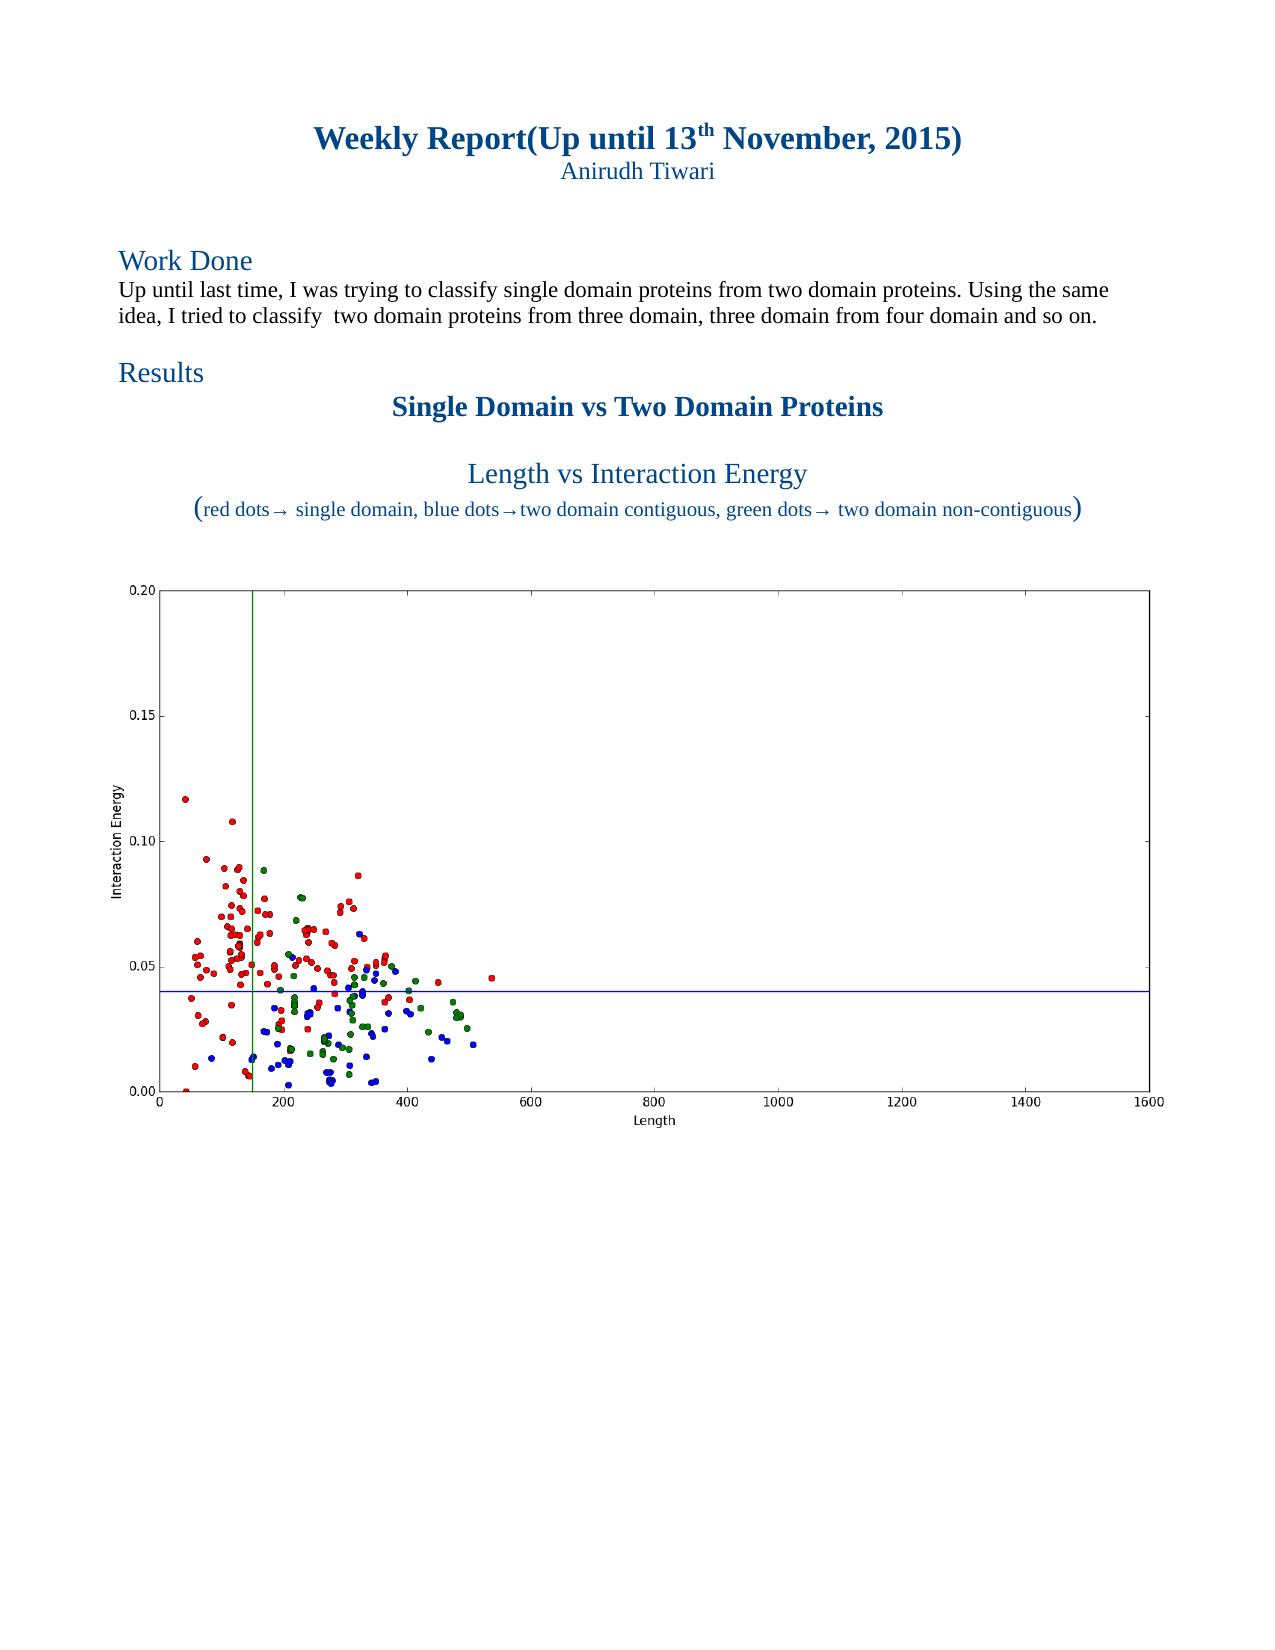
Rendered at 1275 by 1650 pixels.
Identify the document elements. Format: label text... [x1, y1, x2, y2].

picture [0, 528, 1275, 1154]
text (red dots→ single domain, blue dots→two domain contiguous, green dots→ two domain non-contiguous) [118, 489, 1157, 523]
text Single Domain vs Two Domain Proteins [118, 389, 1157, 422]
text Length vs Interaction Energy [118, 456, 1157, 489]
text Up until last time, I was trying to classify single domain proteins from two domain proteins. Using the same idea, I tried to classify two domain proteins from three domain, three domain from four domain and so on. [118, 276, 1157, 329]
text Work Done [118, 243, 1157, 276]
text Anirudh Tiwari [118, 156, 1157, 185]
text Results [118, 355, 1157, 389]
text Weekly Report(Up until 13th November, 2015) [118, 118, 1157, 156]
